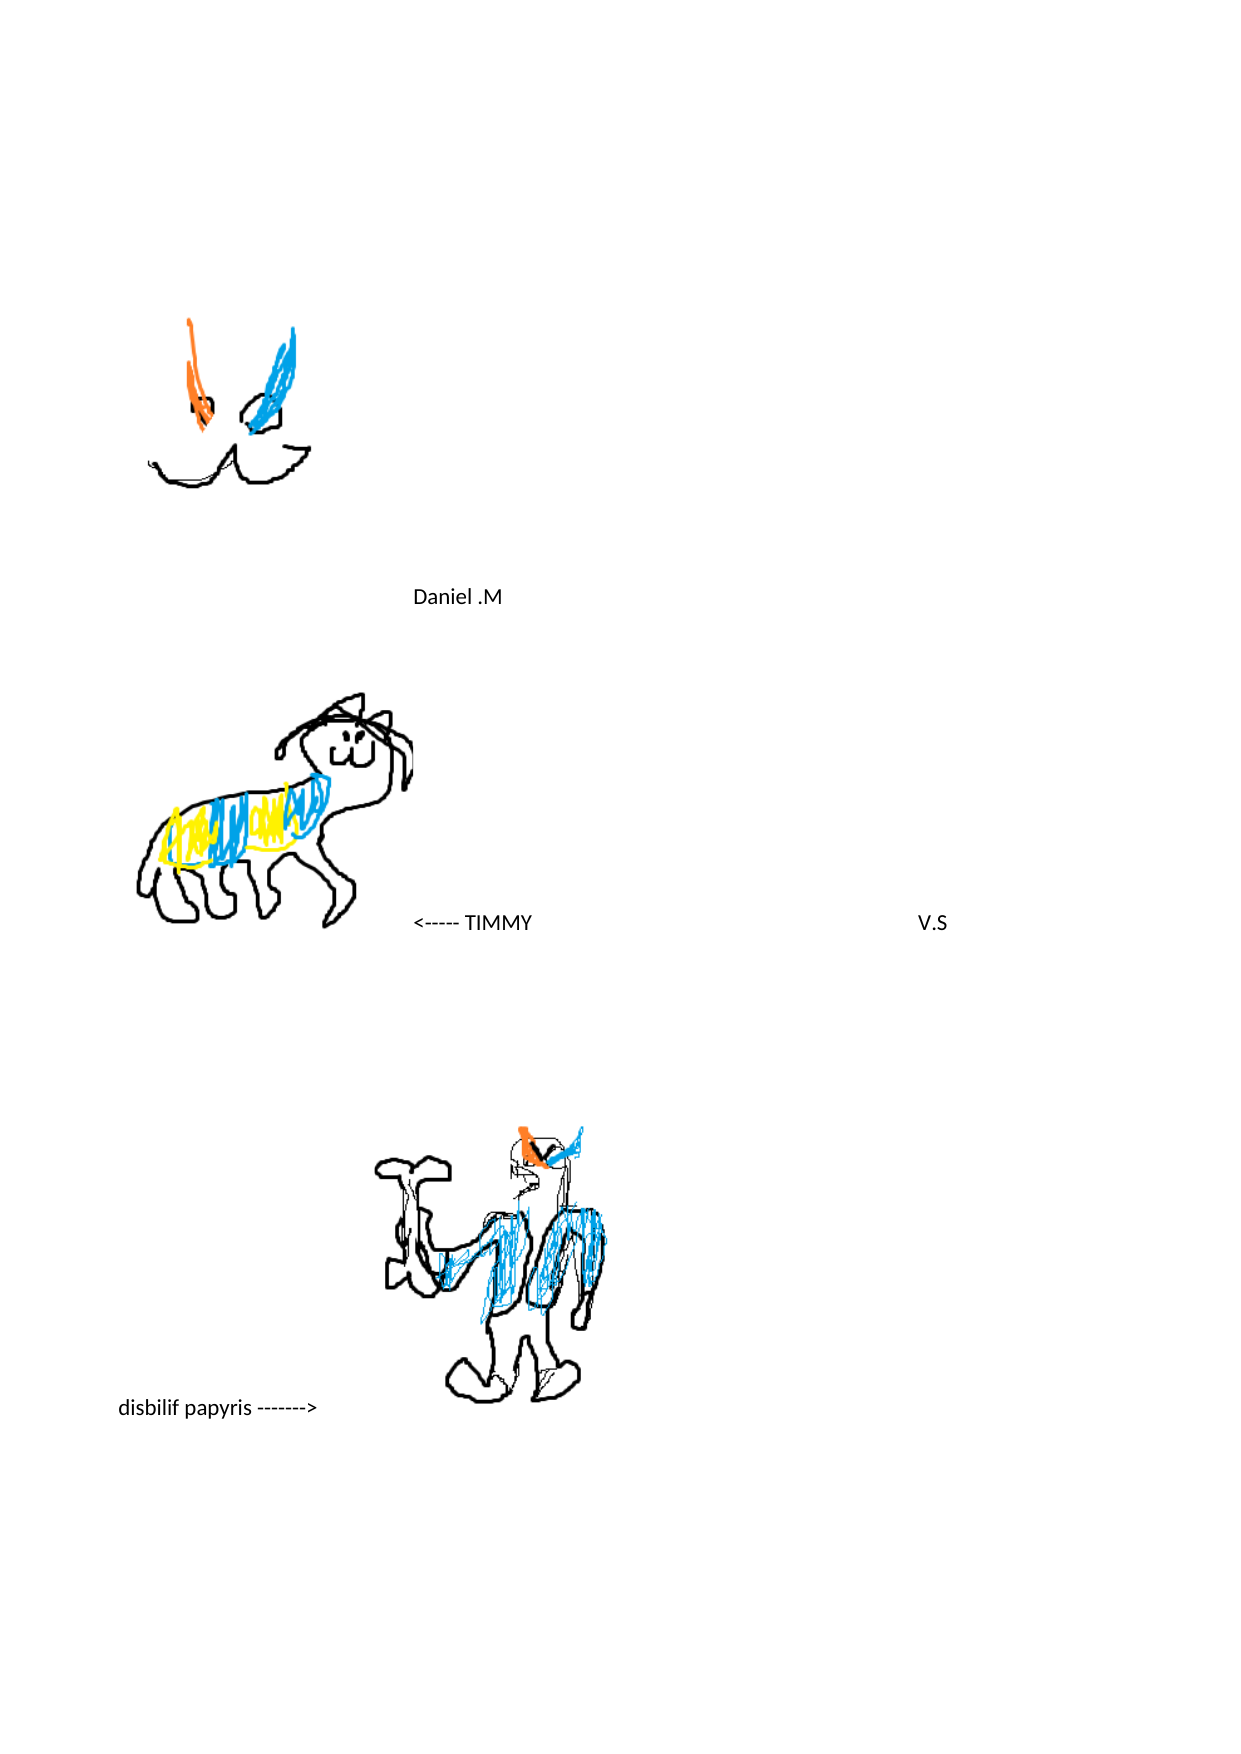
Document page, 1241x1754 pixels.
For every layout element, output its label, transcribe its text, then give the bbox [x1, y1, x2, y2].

text disbilif papyris -------> [118, 1120, 1122, 1421]
text Daniel .M [118, 277, 1122, 610]
text <----- TIMMY V.S [118, 635, 1122, 936]
